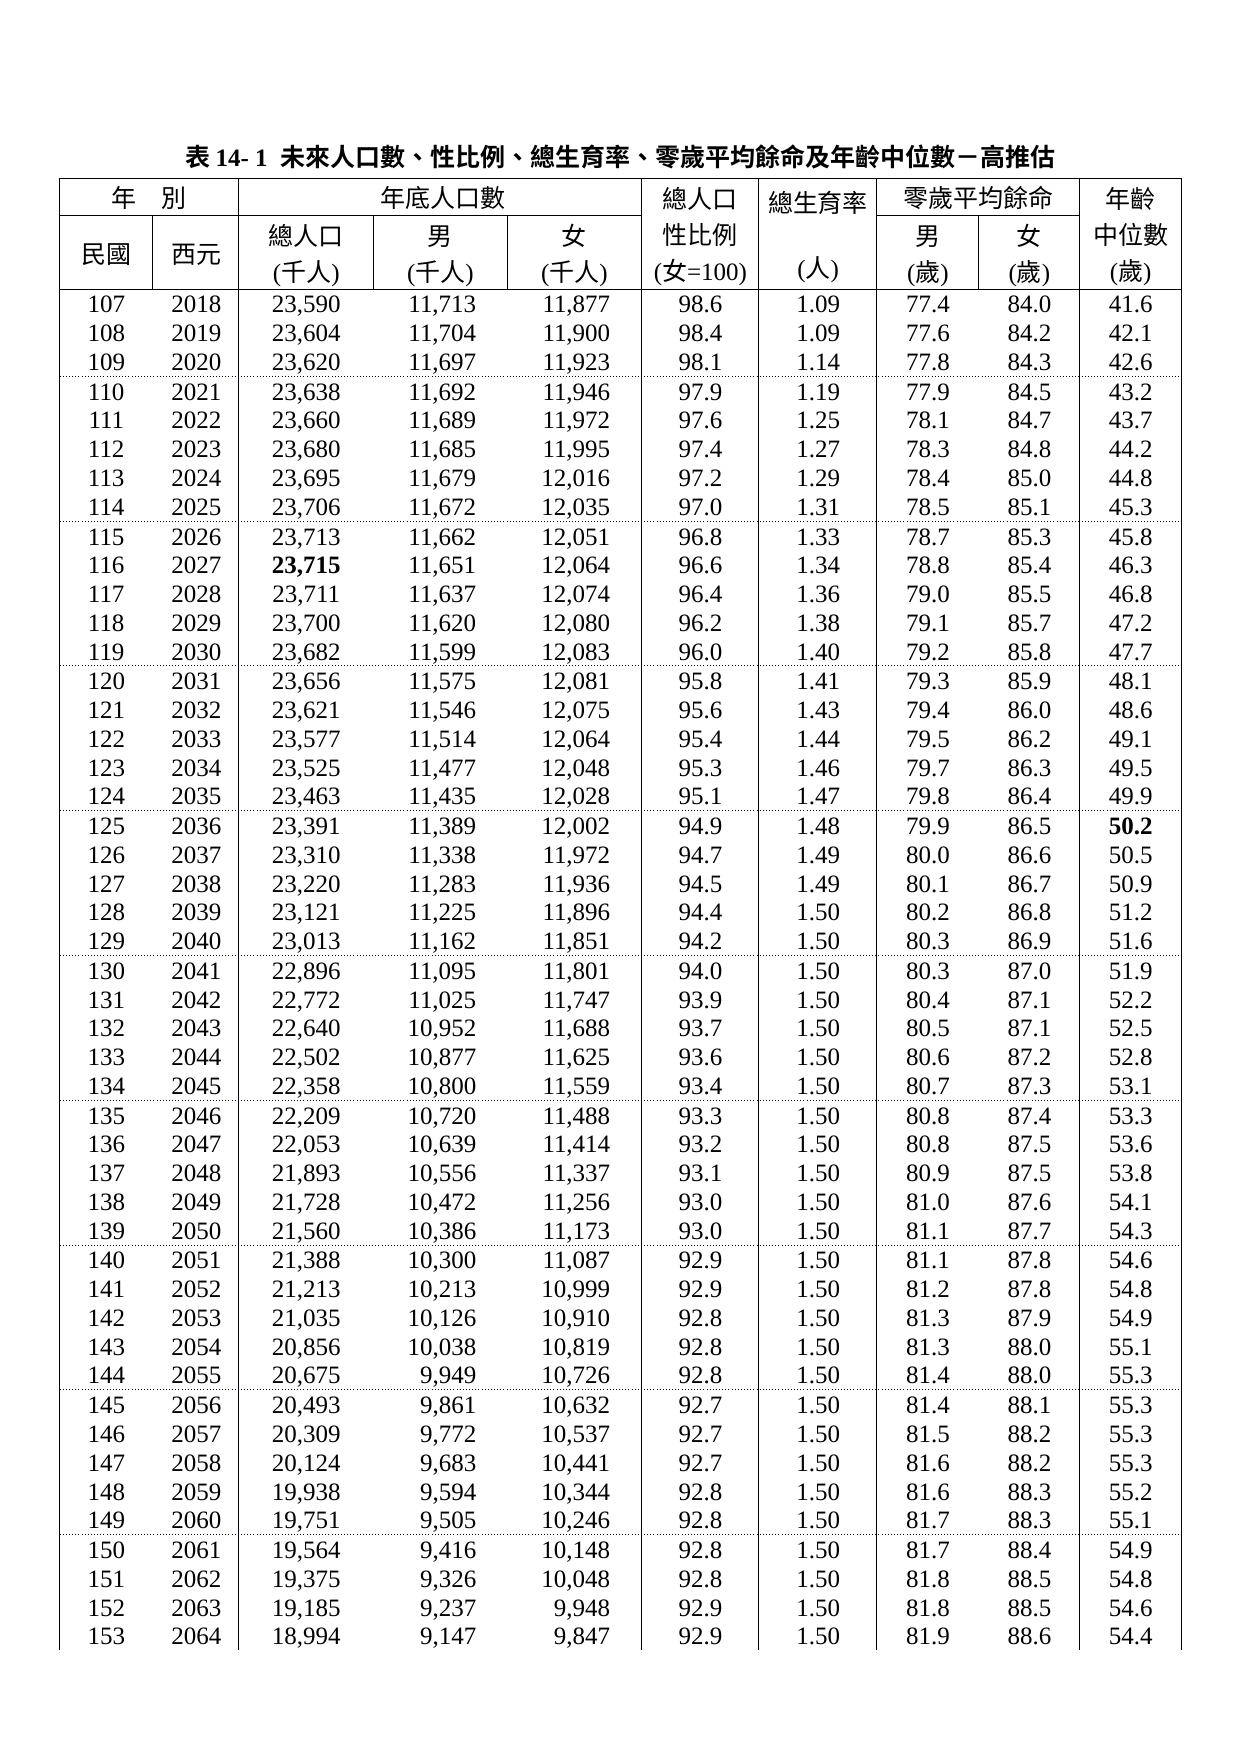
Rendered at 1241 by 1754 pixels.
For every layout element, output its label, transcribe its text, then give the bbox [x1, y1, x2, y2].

table_cell 88.0 [978, 1361, 1079, 1389]
table_cell 1.48 [759, 810, 876, 840]
table_cell 11,972 [507, 406, 641, 434]
table_cell 86.6 [978, 840, 1079, 869]
table_cell 139 [60, 1216, 153, 1244]
table_cell 48.1 [1080, 665, 1181, 695]
table_cell 23,391 [239, 810, 373, 840]
table_cell 98.6 [642, 290, 758, 318]
table_cell 81.0 [877, 1187, 978, 1216]
table_cell 10,038 [373, 1332, 507, 1361]
table_cell 84.0 [978, 290, 1079, 318]
table_cell 44.2 [1080, 434, 1181, 463]
table_cell 80.4 [877, 985, 978, 1013]
table_cell 84.8 [978, 434, 1079, 463]
table_cell 20,124 [239, 1448, 373, 1477]
table_cell 1.38 [759, 608, 876, 637]
table_cell 86.9 [978, 926, 1079, 955]
table_cell 19,938 [239, 1477, 373, 1505]
table_cell 21,213 [239, 1274, 373, 1303]
table_cell 94.5 [642, 869, 758, 897]
table_cell 2047 [153, 1130, 238, 1158]
table_cell 79.9 [877, 810, 978, 840]
table_cell 86.5 [978, 810, 1079, 840]
table_cell 127 [60, 869, 153, 897]
table_cell 87.0 [978, 955, 1079, 985]
table_cell 79.2 [877, 637, 978, 665]
table_cell 52.5 [1080, 1014, 1181, 1042]
table_cell 1.50 [759, 1389, 876, 1419]
table_cell 54.6 [1080, 1245, 1181, 1274]
table_cell 10,877 [373, 1042, 507, 1071]
table_cell 12,080 [507, 608, 641, 637]
table_cell 2030 [153, 637, 238, 665]
table_cell 11,672 [373, 492, 507, 521]
table_cell 2060 [153, 1505, 238, 1534]
table_cell 2041 [153, 955, 238, 985]
table_cell 22,896 [239, 955, 373, 985]
table_header 總生育率 (人) [759, 179, 876, 288]
table_cell 19,375 [239, 1564, 373, 1593]
table_cell 12,074 [507, 579, 641, 608]
table_cell 97.6 [642, 406, 758, 434]
table_cell 11,162 [373, 926, 507, 955]
table_cell 1.36 [759, 579, 876, 608]
table_cell 86.0 [978, 695, 1079, 724]
table_cell 152 [60, 1593, 153, 1621]
table_cell 134 [60, 1071, 153, 1100]
table_cell 81.1 [877, 1216, 978, 1244]
table_cell 132 [60, 1014, 153, 1042]
table_cell 2039 [153, 898, 238, 926]
table_cell 122 [60, 724, 153, 753]
table_cell 9,772 [373, 1419, 507, 1448]
table_cell 2053 [153, 1303, 238, 1332]
table_cell 2048 [153, 1158, 238, 1187]
table_cell 55.2 [1080, 1477, 1181, 1505]
table_cell 2021 [153, 376, 238, 406]
table_cell 88.3 [978, 1505, 1079, 1534]
table_cell 20,309 [239, 1419, 373, 1448]
table_cell 11,851 [507, 926, 641, 955]
table_cell 1.49 [759, 840, 876, 869]
table_cell 84.7 [978, 406, 1079, 434]
table_cell 94.9 [642, 810, 758, 840]
table_cell 23,638 [239, 376, 373, 406]
table_cell 54.9 [1080, 1303, 1181, 1332]
table_cell 95.6 [642, 695, 758, 724]
table_cell 88.2 [978, 1448, 1079, 1477]
table_cell 80.9 [877, 1158, 978, 1187]
table_cell 12,075 [507, 695, 641, 724]
table_cell 11,688 [507, 1014, 641, 1042]
table_cell 131 [60, 985, 153, 1013]
table_cell 51.2 [1080, 898, 1181, 926]
table_cell 81.7 [877, 1534, 978, 1564]
table_cell 92.9 [642, 1274, 758, 1303]
table_cell 93.0 [642, 1187, 758, 1216]
table_cell 2027 [153, 550, 238, 579]
table_cell 52.8 [1080, 1042, 1181, 1071]
table_cell 21,035 [239, 1303, 373, 1332]
table_cell 151 [60, 1564, 153, 1593]
table_cell 9,505 [373, 1505, 507, 1534]
table_cell 107 [60, 290, 153, 318]
table_cell 11,689 [373, 406, 507, 434]
table_cell 1.50 [759, 1448, 876, 1477]
table_cell 96.2 [642, 608, 758, 637]
table_cell 12,035 [507, 492, 641, 521]
table_cell 1.09 [759, 318, 876, 347]
table_cell 23,713 [239, 521, 373, 550]
table_header 零歲平均餘命 [877, 179, 1079, 215]
table_cell 2057 [153, 1419, 238, 1448]
table_cell 2038 [153, 869, 238, 897]
table_cell 124 [60, 781, 153, 810]
table_cell 9,237 [373, 1593, 507, 1621]
table_cell 53.3 [1080, 1100, 1181, 1129]
table_cell 12,051 [507, 521, 641, 550]
table_cell 92.8 [642, 1505, 758, 1534]
table_cell 137 [60, 1158, 153, 1187]
table_cell 11,338 [373, 840, 507, 869]
table_cell 9,594 [373, 1477, 507, 1505]
table_cell 92.8 [642, 1332, 758, 1361]
table_cell 2035 [153, 781, 238, 810]
table_cell 11,546 [373, 695, 507, 724]
table_cell 2044 [153, 1042, 238, 1071]
table_cell 50.2 [1080, 810, 1181, 840]
table_cell 10,720 [373, 1100, 507, 1129]
table_cell 11,095 [373, 955, 507, 985]
table_cell 2029 [153, 608, 238, 637]
table_cell 11,679 [373, 463, 507, 492]
table_cell 2031 [153, 665, 238, 695]
table_header 總人口 性比例 (女=100) [642, 179, 758, 288]
table_cell 11,620 [373, 608, 507, 637]
table_cell 1.50 [759, 1042, 876, 1071]
table_cell 9,147 [373, 1621, 507, 1650]
table_cell 49.1 [1080, 724, 1181, 753]
table_cell 11,488 [507, 1100, 641, 1129]
table_cell 85.1 [978, 492, 1079, 521]
table_cell 9,861 [373, 1389, 507, 1419]
table_cell 18,994 [239, 1621, 373, 1650]
table_cell 10,344 [507, 1477, 641, 1505]
table_cell 11,923 [507, 347, 641, 376]
table_cell 97.4 [642, 434, 758, 463]
table_cell 44.8 [1080, 463, 1181, 492]
table_cell 80.8 [877, 1100, 978, 1129]
table_cell 114 [60, 492, 153, 521]
table_cell 78.4 [877, 463, 978, 492]
table_cell 1.50 [759, 898, 876, 926]
table_cell 2040 [153, 926, 238, 955]
table_cell 88.3 [978, 1477, 1079, 1505]
table_cell 92.8 [642, 1303, 758, 1332]
table_cell 11,685 [373, 434, 507, 463]
table_cell 92.7 [642, 1448, 758, 1477]
table_cell 88.4 [978, 1534, 1079, 1564]
table_cell 77.9 [877, 376, 978, 406]
table_cell 2062 [153, 1564, 238, 1593]
table_header 年 別 [60, 179, 238, 215]
table_cell 85.9 [978, 665, 1079, 695]
table_cell 42.6 [1080, 347, 1181, 376]
table_header 年齡 中位數 (歲) [1080, 179, 1181, 288]
table_cell 55.3 [1080, 1361, 1181, 1389]
table_cell 1.50 [759, 1216, 876, 1244]
table_cell 2034 [153, 753, 238, 781]
table_cell 153 [60, 1621, 153, 1650]
table_cell 94.7 [642, 840, 758, 869]
table_cell 125 [60, 810, 153, 840]
table_cell 87.9 [978, 1303, 1079, 1332]
table_cell 22,772 [239, 985, 373, 1013]
table_cell 23,656 [239, 665, 373, 695]
table_cell 88.0 [978, 1332, 1079, 1361]
table_cell 87.2 [978, 1042, 1079, 1071]
table_cell 80.5 [877, 1014, 978, 1042]
table_cell 87.1 [978, 985, 1079, 1013]
table_cell 81.1 [877, 1245, 978, 1274]
table_cell 98.4 [642, 318, 758, 347]
table_cell 21,728 [239, 1187, 373, 1216]
table_cell 55.1 [1080, 1332, 1181, 1361]
table_cell 19,564 [239, 1534, 373, 1564]
table_cell 10,441 [507, 1448, 641, 1477]
table_cell 1.25 [759, 406, 876, 434]
table_cell 11,946 [507, 376, 641, 406]
table_cell 129 [60, 926, 153, 955]
table_cell 49.5 [1080, 753, 1181, 781]
table_cell 11,747 [507, 985, 641, 1013]
table_cell 11,713 [373, 290, 507, 318]
table_cell 12,064 [507, 724, 641, 753]
table_cell 21,388 [239, 1245, 373, 1274]
table_cell 85.0 [978, 463, 1079, 492]
table_cell 94.4 [642, 898, 758, 926]
table_cell 113 [60, 463, 153, 492]
table_cell 87.8 [978, 1245, 1079, 1274]
table_cell 1.50 [759, 1158, 876, 1187]
table_cell 79.3 [877, 665, 978, 695]
table_cell 10,632 [507, 1389, 641, 1419]
table_cell 93.9 [642, 985, 758, 1013]
table_cell 22,502 [239, 1042, 373, 1071]
table_cell 1.50 [759, 926, 876, 955]
table_cell 77.6 [877, 318, 978, 347]
table_cell 2022 [153, 406, 238, 434]
table_cell 11,575 [373, 665, 507, 695]
table_cell 1.43 [759, 695, 876, 724]
table_cell 86.4 [978, 781, 1079, 810]
table_cell 88.1 [978, 1389, 1079, 1419]
table_cell 79.8 [877, 781, 978, 810]
table_cell 136 [60, 1130, 153, 1158]
table_cell 93.0 [642, 1216, 758, 1244]
table_cell 78.3 [877, 434, 978, 463]
table_cell 81.8 [877, 1564, 978, 1593]
table_cell 22,358 [239, 1071, 373, 1100]
table_cell 1.46 [759, 753, 876, 781]
table_cell 23,660 [239, 406, 373, 434]
table_cell 1.50 [759, 985, 876, 1013]
table_cell 42.1 [1080, 318, 1181, 347]
table_cell 1.41 [759, 665, 876, 695]
table_cell 1.50 [759, 1332, 876, 1361]
table_cell 20,856 [239, 1332, 373, 1361]
table_cell 87.7 [978, 1216, 1079, 1244]
table_cell 112 [60, 434, 153, 463]
table_cell 92.8 [642, 1534, 758, 1564]
table_cell 92.7 [642, 1419, 758, 1448]
table_cell 1.27 [759, 434, 876, 463]
table_cell 93.7 [642, 1014, 758, 1042]
table_cell 1.14 [759, 347, 876, 376]
table_cell 55.3 [1080, 1389, 1181, 1419]
table_cell 女 (千人) [508, 216, 641, 288]
table_cell 140 [60, 1245, 153, 1274]
table_cell 2046 [153, 1100, 238, 1129]
table_cell 80.8 [877, 1130, 978, 1158]
table_cell 23,706 [239, 492, 373, 521]
table_cell 79.4 [877, 695, 978, 724]
table_cell 144 [60, 1361, 153, 1389]
table_cell 81.9 [877, 1621, 978, 1650]
table_cell 23,013 [239, 926, 373, 955]
table_cell 23,715 [239, 550, 373, 579]
table_cell 87.6 [978, 1187, 1079, 1216]
table_cell 10,952 [373, 1014, 507, 1042]
table_cell 96.0 [642, 637, 758, 665]
table_cell 9,847 [507, 1621, 641, 1650]
table_cell 2054 [153, 1332, 238, 1361]
table_cell 80.3 [877, 955, 978, 985]
text 表14- 1 未來人口數、性比例、總生育率、零歲平均餘命及年齡中位數－高推估 [59, 138, 1181, 174]
table_cell 1.34 [759, 550, 876, 579]
table_cell 11,625 [507, 1042, 641, 1071]
table_cell 2042 [153, 985, 238, 1013]
table_cell 11,637 [373, 579, 507, 608]
table_cell 81.6 [877, 1477, 978, 1505]
table_cell 46.3 [1080, 550, 1181, 579]
table_cell 2050 [153, 1216, 238, 1244]
table_cell 2055 [153, 1361, 238, 1389]
table_cell 85.4 [978, 550, 1079, 579]
table_cell 52.2 [1080, 985, 1181, 1013]
table_cell 95.8 [642, 665, 758, 695]
table_cell 10,126 [373, 1303, 507, 1332]
table_cell 55.3 [1080, 1419, 1181, 1448]
table_cell 1.50 [759, 1621, 876, 1650]
table_cell 10,148 [507, 1534, 641, 1564]
table_cell 23,604 [239, 318, 373, 347]
table_cell 85.7 [978, 608, 1079, 637]
table_cell 45.3 [1080, 492, 1181, 521]
table_cell 84.2 [978, 318, 1079, 347]
table_cell 98.1 [642, 347, 758, 376]
table_cell 92.7 [642, 1389, 758, 1419]
table_cell 女 (歲) [979, 216, 1079, 288]
table_cell 1.50 [759, 1505, 876, 1534]
table_cell 12,016 [507, 463, 641, 492]
table_cell 143 [60, 1332, 153, 1361]
table_cell 148 [60, 1477, 153, 1505]
table_cell 95.1 [642, 781, 758, 810]
table_cell 92.8 [642, 1477, 758, 1505]
table_cell 西元 [153, 216, 238, 288]
table_cell 130 [60, 955, 153, 985]
table_cell 108 [60, 318, 153, 347]
table_cell 23,463 [239, 781, 373, 810]
table_cell 88.5 [978, 1593, 1079, 1621]
table_cell 23,620 [239, 347, 373, 376]
table_cell 11,995 [507, 434, 641, 463]
table_cell 23,310 [239, 840, 373, 869]
table_cell 97.9 [642, 376, 758, 406]
table_cell 79.7 [877, 753, 978, 781]
table_cell 19,185 [239, 1593, 373, 1621]
table_cell 23,682 [239, 637, 373, 665]
table_cell 43.2 [1080, 376, 1181, 406]
table_cell 23,711 [239, 579, 373, 608]
table_cell 41.6 [1080, 290, 1181, 318]
table_cell 1.50 [759, 955, 876, 985]
table_cell 總人口 (千人) [239, 216, 373, 288]
table_cell 80.7 [877, 1071, 978, 1100]
table_cell 23,680 [239, 434, 373, 463]
table_cell 111 [60, 406, 153, 434]
table_cell 10,999 [507, 1274, 641, 1303]
table_cell 47.7 [1080, 637, 1181, 665]
table_cell 10,300 [373, 1245, 507, 1274]
table_cell 9,683 [373, 1448, 507, 1477]
table_cell 10,910 [507, 1303, 641, 1332]
table_cell 1.50 [759, 1477, 876, 1505]
table_cell 79.0 [877, 579, 978, 608]
table_cell 11,662 [373, 521, 507, 550]
table_cell 23,695 [239, 463, 373, 492]
table_cell 80.0 [877, 840, 978, 869]
table_cell 1.50 [759, 1274, 876, 1303]
table_cell 1.50 [759, 1130, 876, 1158]
table_cell 1.50 [759, 1187, 876, 1216]
table_cell 9,326 [373, 1564, 507, 1593]
table_cell 54.4 [1080, 1621, 1181, 1650]
table_cell 11,477 [373, 753, 507, 781]
table_cell 93.2 [642, 1130, 758, 1158]
table_cell 145 [60, 1389, 153, 1419]
table_cell 11,025 [373, 985, 507, 1013]
table_cell 78.7 [877, 521, 978, 550]
table_cell 50.5 [1080, 840, 1181, 869]
table_cell 22,209 [239, 1100, 373, 1129]
table_cell 117 [60, 579, 153, 608]
table_cell 2059 [153, 1477, 238, 1505]
table_cell 10,537 [507, 1419, 641, 1448]
table_cell 20,675 [239, 1361, 373, 1389]
table_cell 54.8 [1080, 1564, 1181, 1593]
table_cell 54.6 [1080, 1593, 1181, 1621]
table_cell 1.09 [759, 290, 876, 318]
table_cell 110 [60, 376, 153, 406]
table_cell 81.8 [877, 1593, 978, 1621]
table_cell 21,560 [239, 1216, 373, 1244]
table_cell 9,416 [373, 1534, 507, 1564]
table_cell 54.3 [1080, 1216, 1181, 1244]
table_cell 87.4 [978, 1100, 1079, 1129]
table_cell 23,621 [239, 695, 373, 724]
table_cell 11,389 [373, 810, 507, 840]
table_cell 2058 [153, 1448, 238, 1477]
table_cell 94.2 [642, 926, 758, 955]
table_cell 11,414 [507, 1130, 641, 1158]
table_cell 53.1 [1080, 1071, 1181, 1100]
table_cell 146 [60, 1419, 153, 1448]
table_cell 2032 [153, 695, 238, 724]
table_cell 11,877 [507, 290, 641, 318]
table_cell 10,819 [507, 1332, 641, 1361]
table_cell 49.9 [1080, 781, 1181, 810]
table_cell 80.6 [877, 1042, 978, 1071]
table_cell 11,692 [373, 376, 507, 406]
table_cell 142 [60, 1303, 153, 1332]
table_cell 77.8 [877, 347, 978, 376]
table_cell 150 [60, 1534, 153, 1564]
table_header 年底人口數 [239, 179, 641, 215]
table_cell 109 [60, 347, 153, 376]
table_cell 11,559 [507, 1071, 641, 1100]
table_cell 10,246 [507, 1505, 641, 1534]
table_cell 50.9 [1080, 869, 1181, 897]
table_cell 92.8 [642, 1564, 758, 1593]
table_cell 81.6 [877, 1448, 978, 1477]
table_cell 民國 [60, 216, 152, 288]
table_cell 87.3 [978, 1071, 1079, 1100]
table_cell 11,599 [373, 637, 507, 665]
table_cell 93.6 [642, 1042, 758, 1071]
table_cell 2020 [153, 347, 238, 376]
table_cell 86.2 [978, 724, 1079, 753]
table_cell 78.1 [877, 406, 978, 434]
table_cell 11,225 [373, 898, 507, 926]
table_cell 1.44 [759, 724, 876, 753]
table_cell 10,386 [373, 1216, 507, 1244]
table_cell 1.50 [759, 1303, 876, 1332]
table_cell 95.4 [642, 724, 758, 753]
table_cell 2037 [153, 840, 238, 869]
table_cell 120 [60, 665, 153, 695]
table_cell 87.1 [978, 1014, 1079, 1042]
table_cell 11,704 [373, 318, 507, 347]
table_cell 男 (歲) [877, 216, 978, 288]
table_cell 11,435 [373, 781, 507, 810]
table_cell 84.5 [978, 376, 1079, 406]
table_cell 133 [60, 1042, 153, 1071]
table_cell 2036 [153, 810, 238, 840]
table_cell 95.3 [642, 753, 758, 781]
table_cell 2052 [153, 1274, 238, 1303]
table_cell 97.2 [642, 463, 758, 492]
table_cell 1.50 [759, 1534, 876, 1564]
table_cell 23,700 [239, 608, 373, 637]
table_cell 2018 [153, 290, 238, 318]
table_cell 1.50 [759, 1361, 876, 1389]
table_cell 51.9 [1080, 955, 1181, 985]
table_cell 1.50 [759, 1419, 876, 1448]
table_cell 1.19 [759, 376, 876, 406]
table_cell 96.4 [642, 579, 758, 608]
table_cell 81.7 [877, 1505, 978, 1534]
table_cell 12,048 [507, 753, 641, 781]
table_cell 96.8 [642, 521, 758, 550]
table_cell 23,220 [239, 869, 373, 897]
table_cell 2019 [153, 318, 238, 347]
table_cell 9,948 [507, 1593, 641, 1621]
table_cell 1.50 [759, 1593, 876, 1621]
table_cell 12,028 [507, 781, 641, 810]
table_cell 10,556 [373, 1158, 507, 1187]
table_cell 1.49 [759, 869, 876, 897]
table_cell 1.33 [759, 521, 876, 550]
table_cell 12,002 [507, 810, 641, 840]
table_cell 115 [60, 521, 153, 550]
table_cell 12,083 [507, 637, 641, 665]
table_cell 121 [60, 695, 153, 724]
table_cell 54.8 [1080, 1274, 1181, 1303]
table_cell 85.3 [978, 521, 1079, 550]
table_cell 53.8 [1080, 1158, 1181, 1187]
table_cell 87.8 [978, 1274, 1079, 1303]
table_cell 45.8 [1080, 521, 1181, 550]
table_cell 11,256 [507, 1187, 641, 1216]
table_cell 43.7 [1080, 406, 1181, 434]
table_cell 1.40 [759, 637, 876, 665]
table_cell 11,697 [373, 347, 507, 376]
table_cell 2064 [153, 1621, 238, 1650]
table_cell 128 [60, 898, 153, 926]
table_cell 119 [60, 637, 153, 665]
table_cell 126 [60, 840, 153, 869]
table_cell 80.2 [877, 898, 978, 926]
table_cell 86.3 [978, 753, 1079, 781]
table_cell 2026 [153, 521, 238, 550]
table_cell 20,493 [239, 1389, 373, 1419]
table_cell 54.9 [1080, 1534, 1181, 1564]
table_cell 1.29 [759, 463, 876, 492]
table_cell 81.4 [877, 1361, 978, 1389]
table_cell 2028 [153, 579, 238, 608]
table_cell 11,283 [373, 869, 507, 897]
table_cell 51.6 [1080, 926, 1181, 955]
table_cell 10,800 [373, 1071, 507, 1100]
table_cell 149 [60, 1505, 153, 1534]
table_cell 11,801 [507, 955, 641, 985]
table_cell 135 [60, 1100, 153, 1129]
table_cell 81.3 [877, 1303, 978, 1332]
table_cell 81.4 [877, 1389, 978, 1419]
table_cell 92.9 [642, 1245, 758, 1274]
table_cell 55.3 [1080, 1448, 1181, 1477]
table_cell 93.4 [642, 1071, 758, 1100]
table_cell 81.3 [877, 1332, 978, 1361]
table_cell 77.4 [877, 290, 978, 318]
table_cell 47.2 [1080, 608, 1181, 637]
table_cell 92.8 [642, 1361, 758, 1389]
table_cell 81.5 [877, 1419, 978, 1448]
table_cell 2033 [153, 724, 238, 753]
table_cell 11,514 [373, 724, 507, 753]
table_cell 2043 [153, 1014, 238, 1042]
table_cell 11,972 [507, 840, 641, 869]
table_cell 141 [60, 1274, 153, 1303]
table_cell 10,048 [507, 1564, 641, 1593]
table_cell 11,651 [373, 550, 507, 579]
table_cell 92.9 [642, 1593, 758, 1621]
table_cell 86.7 [978, 869, 1079, 897]
table_cell 93.1 [642, 1158, 758, 1187]
table_cell 88.5 [978, 1564, 1079, 1593]
table_cell 11,936 [507, 869, 641, 897]
table_cell 2051 [153, 1245, 238, 1274]
table_cell 22,640 [239, 1014, 373, 1042]
table_cell 11,337 [507, 1158, 641, 1187]
table_cell 1.50 [759, 1564, 876, 1593]
table_cell 23,525 [239, 753, 373, 781]
table_cell 80.3 [877, 926, 978, 955]
table_cell 46.8 [1080, 579, 1181, 608]
table_cell 80.1 [877, 869, 978, 897]
table_cell 138 [60, 1187, 153, 1216]
table_cell 男 (千人) [374, 216, 507, 288]
table_cell 48.6 [1080, 695, 1181, 724]
table_cell 10,726 [507, 1361, 641, 1389]
table_cell 11,900 [507, 318, 641, 347]
table_cell 1.50 [759, 1014, 876, 1042]
table_cell 21,893 [239, 1158, 373, 1187]
table_cell 54.1 [1080, 1187, 1181, 1216]
table_cell 85.8 [978, 637, 1079, 665]
table_cell 2045 [153, 1071, 238, 1100]
table_cell 1.50 [759, 1071, 876, 1100]
table_cell 2049 [153, 1187, 238, 1216]
table_cell 87.5 [978, 1130, 1079, 1158]
table_cell 81.2 [877, 1274, 978, 1303]
table_cell 19,751 [239, 1505, 373, 1534]
table_cell 11,896 [507, 898, 641, 926]
table_cell 10,472 [373, 1187, 507, 1216]
table_cell 2061 [153, 1534, 238, 1564]
table_cell 9,949 [373, 1361, 507, 1389]
table_cell 2024 [153, 463, 238, 492]
table_cell 2063 [153, 1593, 238, 1621]
table_cell 53.6 [1080, 1130, 1181, 1158]
table_cell 79.5 [877, 724, 978, 753]
table_cell 1.31 [759, 492, 876, 521]
table_cell 2023 [153, 434, 238, 463]
table_cell 86.8 [978, 898, 1079, 926]
table_cell 11,173 [507, 1216, 641, 1244]
table_cell 1.50 [759, 1245, 876, 1274]
table_cell 11,087 [507, 1245, 641, 1274]
table_cell 84.3 [978, 347, 1079, 376]
table_cell 23,590 [239, 290, 373, 318]
table_cell 93.3 [642, 1100, 758, 1129]
table_cell 55.1 [1080, 1505, 1181, 1534]
table_cell 92.9 [642, 1621, 758, 1650]
table_cell 85.5 [978, 579, 1079, 608]
table_cell 10,213 [373, 1274, 507, 1303]
table_cell 23,121 [239, 898, 373, 926]
table_cell 23,577 [239, 724, 373, 753]
table_cell 79.1 [877, 608, 978, 637]
table_cell 94.0 [642, 955, 758, 985]
table_cell 147 [60, 1448, 153, 1477]
table_cell 118 [60, 608, 153, 637]
table_cell 2056 [153, 1389, 238, 1419]
table_cell 123 [60, 753, 153, 781]
table_cell 87.5 [978, 1158, 1079, 1187]
table_cell 1.47 [759, 781, 876, 810]
table_cell 116 [60, 550, 153, 579]
table_cell 12,064 [507, 550, 641, 579]
table_cell 1.50 [759, 1100, 876, 1129]
table_cell 97.0 [642, 492, 758, 521]
table_cell 88.6 [978, 1621, 1079, 1650]
table_cell 2025 [153, 492, 238, 521]
table_cell 96.6 [642, 550, 758, 579]
table_cell 78.8 [877, 550, 978, 579]
table_cell 22,053 [239, 1130, 373, 1158]
table_cell 12,081 [507, 665, 641, 695]
table_cell 10,639 [373, 1130, 507, 1158]
table_cell 78.5 [877, 492, 978, 521]
table_cell 88.2 [978, 1419, 1079, 1448]
